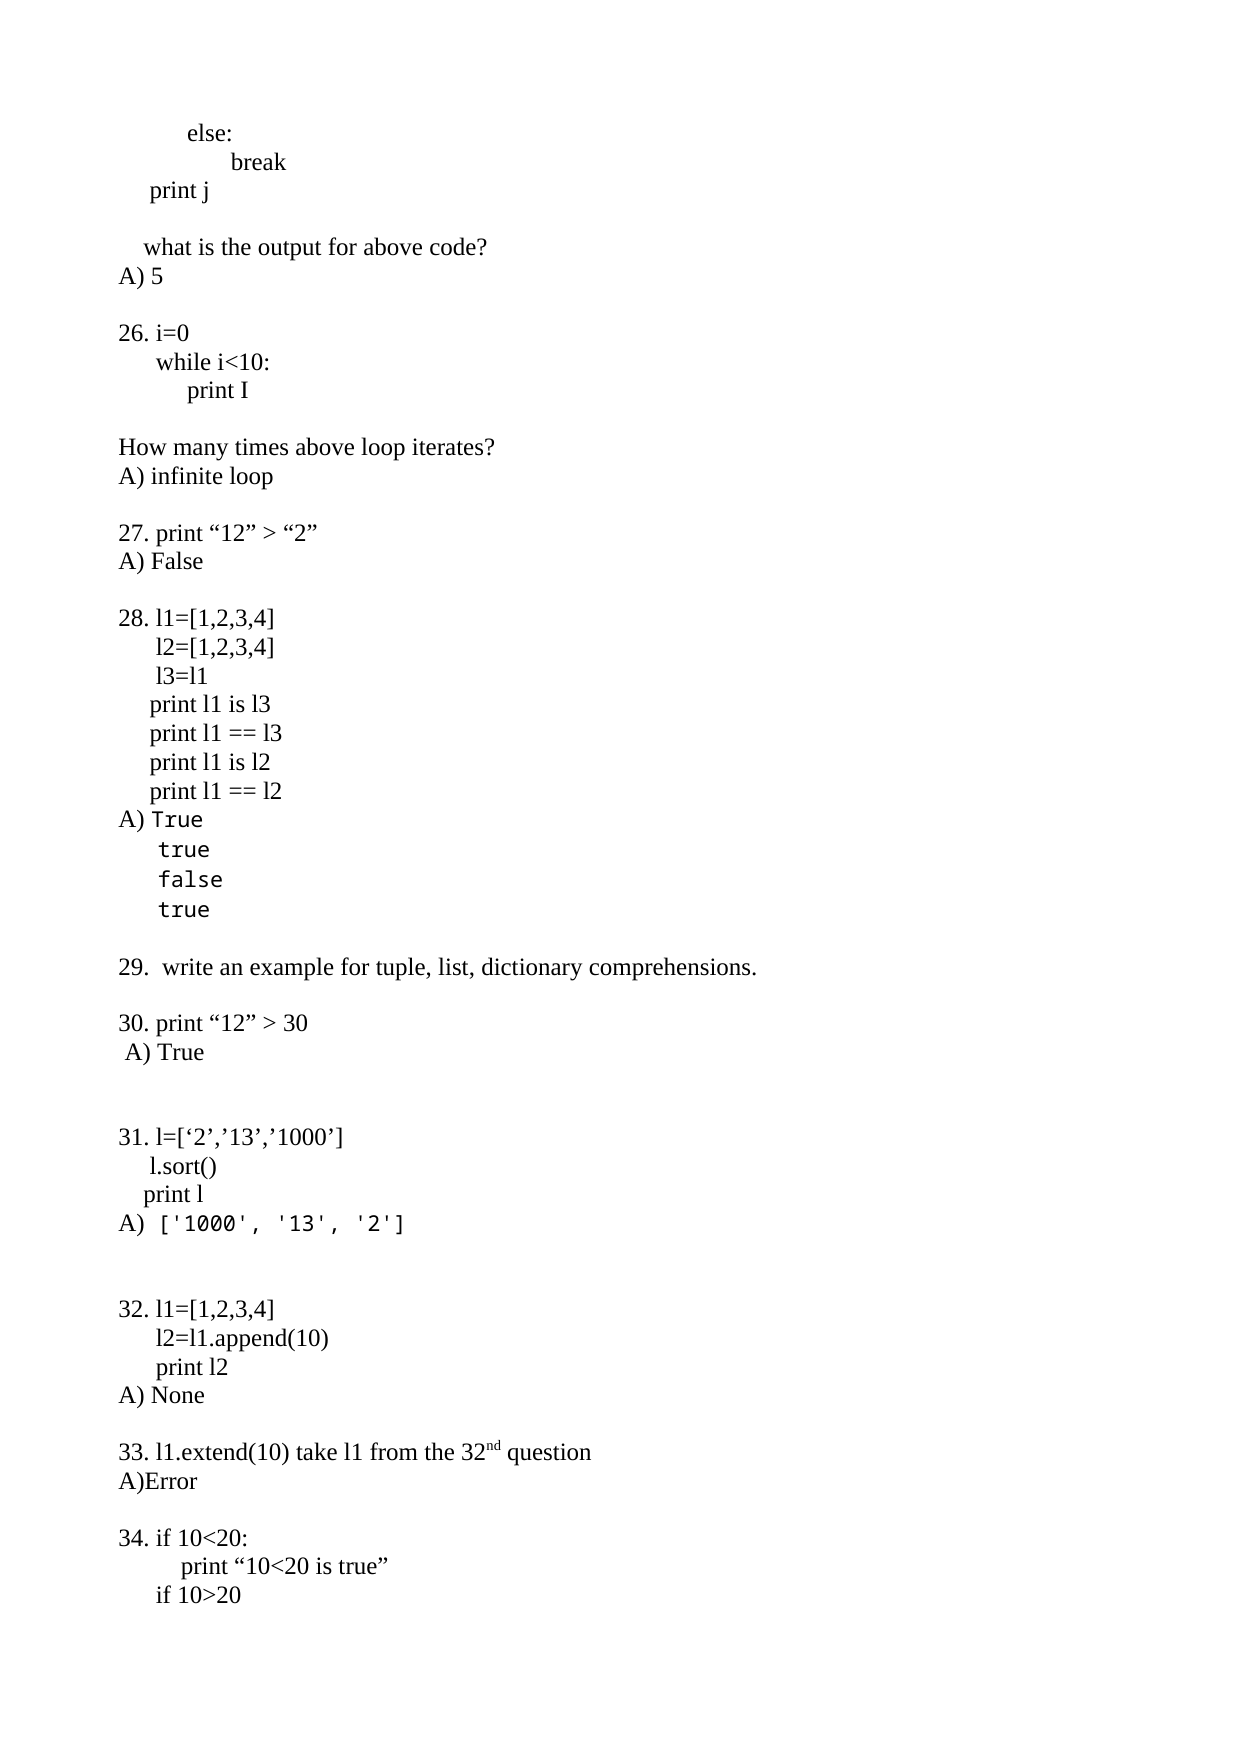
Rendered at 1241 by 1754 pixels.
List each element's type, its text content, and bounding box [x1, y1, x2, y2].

text print l1 is l2 [118, 747, 1122, 776]
text print l2 [118, 1352, 1122, 1380]
text 33. l1.extend(10) take l1 from the 32nd question [118, 1437, 1122, 1466]
text A) False [118, 546, 1122, 575]
text l3=l1 [118, 661, 1122, 689]
text l2=l1.append(10) [118, 1323, 1122, 1352]
text print I [118, 375, 1122, 404]
text A) True [118, 1037, 1122, 1066]
text false [118, 864, 1122, 894]
text A)Error [118, 1466, 1122, 1494]
text A) 5 [118, 261, 1122, 290]
text 27. print “12” > “2” [118, 518, 1122, 546]
text l2=[1,2,3,4] [118, 632, 1122, 661]
text print l1 == l3 [118, 718, 1122, 747]
text print l [118, 1179, 1122, 1208]
text what is the output for above code? [118, 232, 1122, 261]
text true [118, 834, 1122, 864]
text print l1 is l3 [118, 689, 1122, 718]
text if 10>20 [118, 1580, 1122, 1609]
text l.sort() [118, 1151, 1122, 1179]
text break [118, 147, 1122, 176]
text print “10<20 is true” [118, 1551, 1122, 1580]
text 29. write an example for tuple, list, dictionary comprehensions. [118, 952, 1122, 980]
text 34. if 10<20: [118, 1523, 1122, 1551]
text 26. i=0 [118, 318, 1122, 347]
text 31. l=[‘2’,’13’,’1000’] [118, 1122, 1122, 1151]
text 30. print “12” > 30 [118, 1008, 1122, 1037]
text 32. l1=[1,2,3,4] [118, 1294, 1122, 1323]
text A) True [118, 804, 1122, 834]
text A) infinite loop [118, 461, 1122, 490]
text A) ['1000', '13', '2'] [118, 1208, 1122, 1238]
text 28. l1=[1,2,3,4] [118, 603, 1122, 632]
text else: [118, 118, 1122, 147]
text A) None [118, 1380, 1122, 1409]
text print l1 == l2 [118, 776, 1122, 804]
text true [118, 894, 1122, 924]
text print j [118, 176, 1122, 204]
text while i<10: [118, 347, 1122, 375]
text How many times above loop iterates? [118, 432, 1122, 461]
